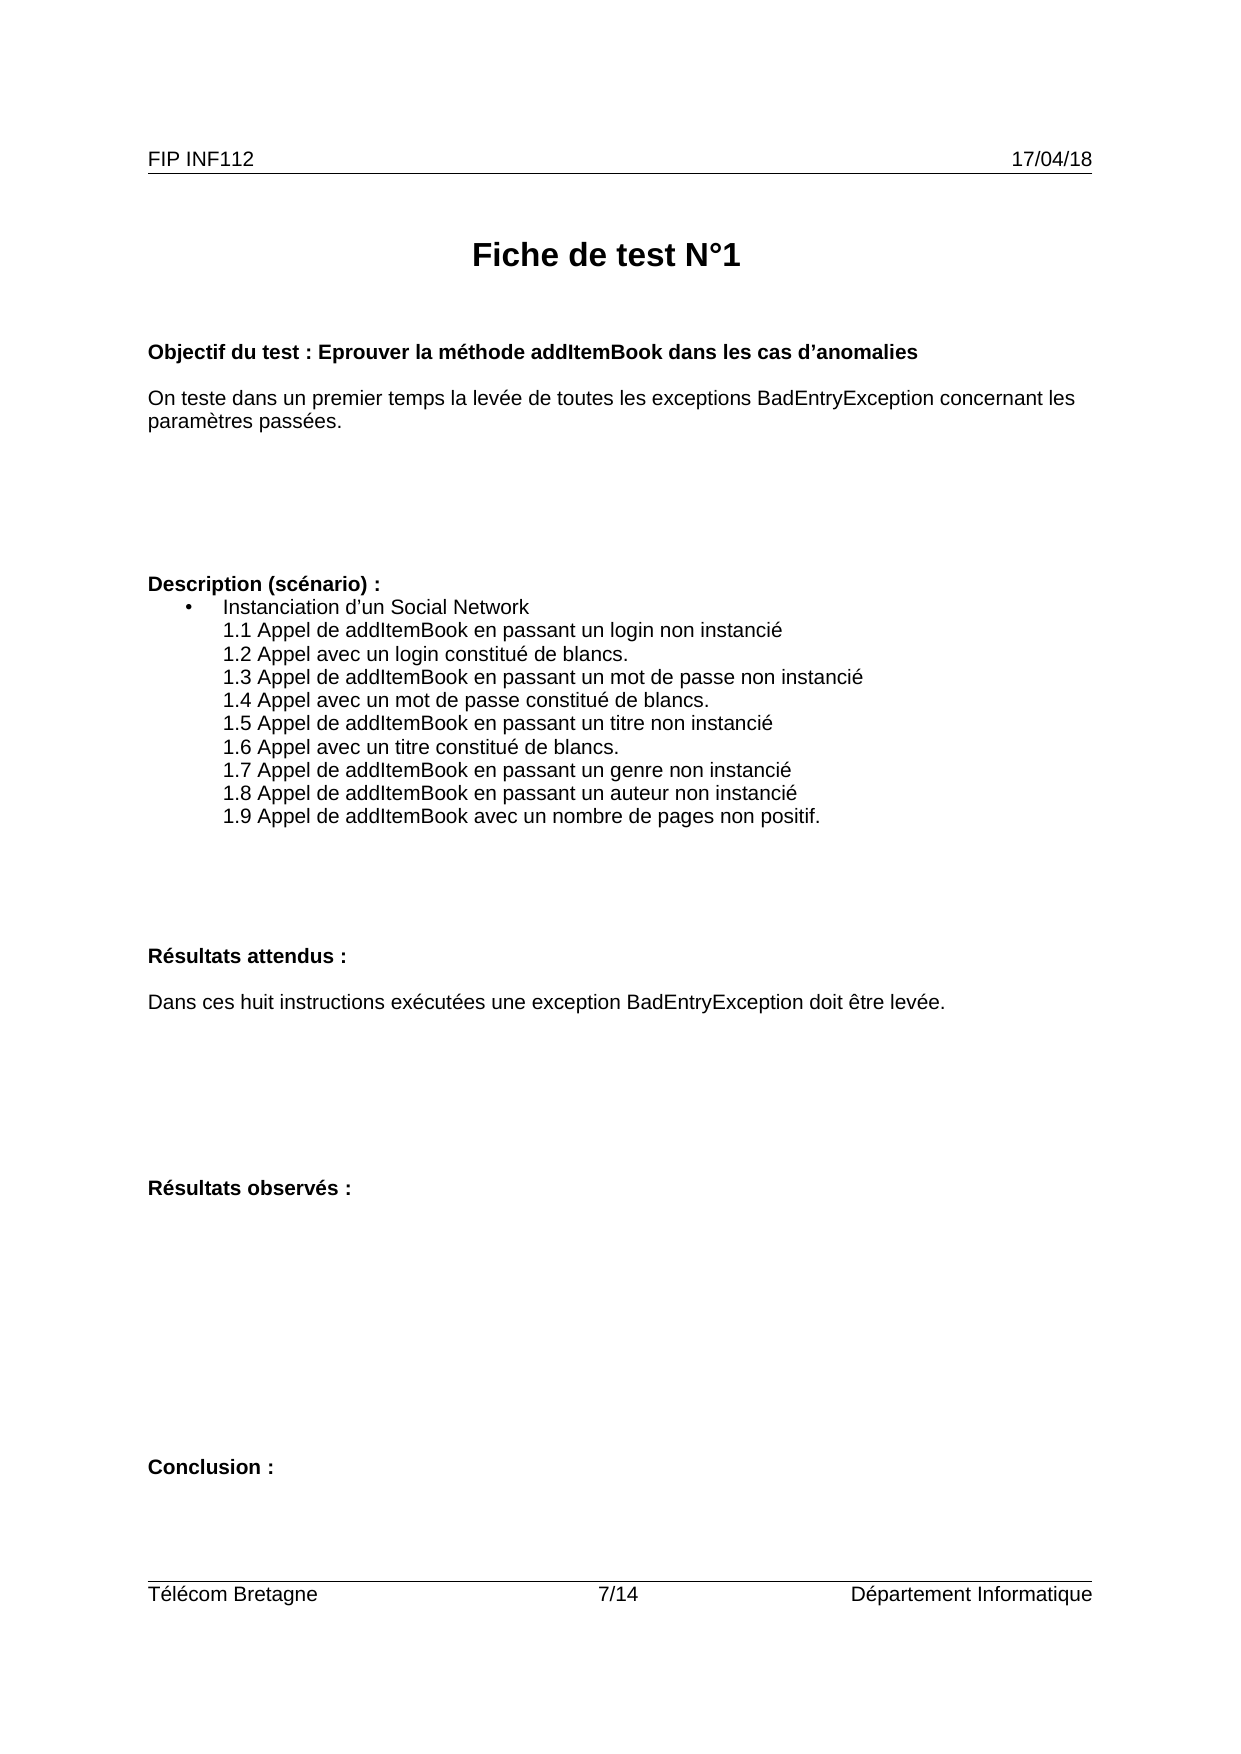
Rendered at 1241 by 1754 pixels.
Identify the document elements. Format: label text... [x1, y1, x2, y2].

list 1.2 Appel avec un login constitué de blancs. [185, 642, 1092, 666]
list 1.4 Appel avec un mot de passe constitué de blancs. [185, 689, 1092, 712]
text Objectif du test : Eprouver la méthode addItemBook dans les cas d’anomalies [148, 340, 1092, 363]
text Résultats observés : [148, 1177, 1092, 1200]
list Instanciation d’un Social Network [185, 596, 1092, 619]
list 1.5 Appel de addItemBook en passant un titre non instancié [185, 712, 1092, 735]
list 1.7 Appel de addItemBook en passant un genre non instancié [185, 758, 1092, 782]
title Fiche de test N°1 [148, 236, 1092, 273]
text On teste dans un premier temps la levée de toutes les exceptions BadEntryException concernant les paramètres passées. [148, 387, 1092, 433]
text Dans ces huit instructions exécutées une exception BadEntryException doit être levée. [148, 991, 1092, 1014]
text Description (scénario) : [148, 572, 1092, 596]
list 1.8 Appel de addItemBook en passant un auteur non instancié [185, 782, 1092, 805]
text Résultats attendus : [148, 944, 1092, 967]
subtitle Conclusion : [148, 1455, 1092, 1478]
list 1.1 Appel de addItemBook en passant un login non instancié [185, 619, 1092, 642]
list 1.9 Appel de addItemBook avec un nombre de pages non positif. [185, 805, 1092, 828]
list 1.6 Appel avec un titre constitué de blancs. [185, 735, 1092, 758]
list 1.3 Appel de addItemBook en passant un mot de passe non instancié [185, 666, 1092, 689]
